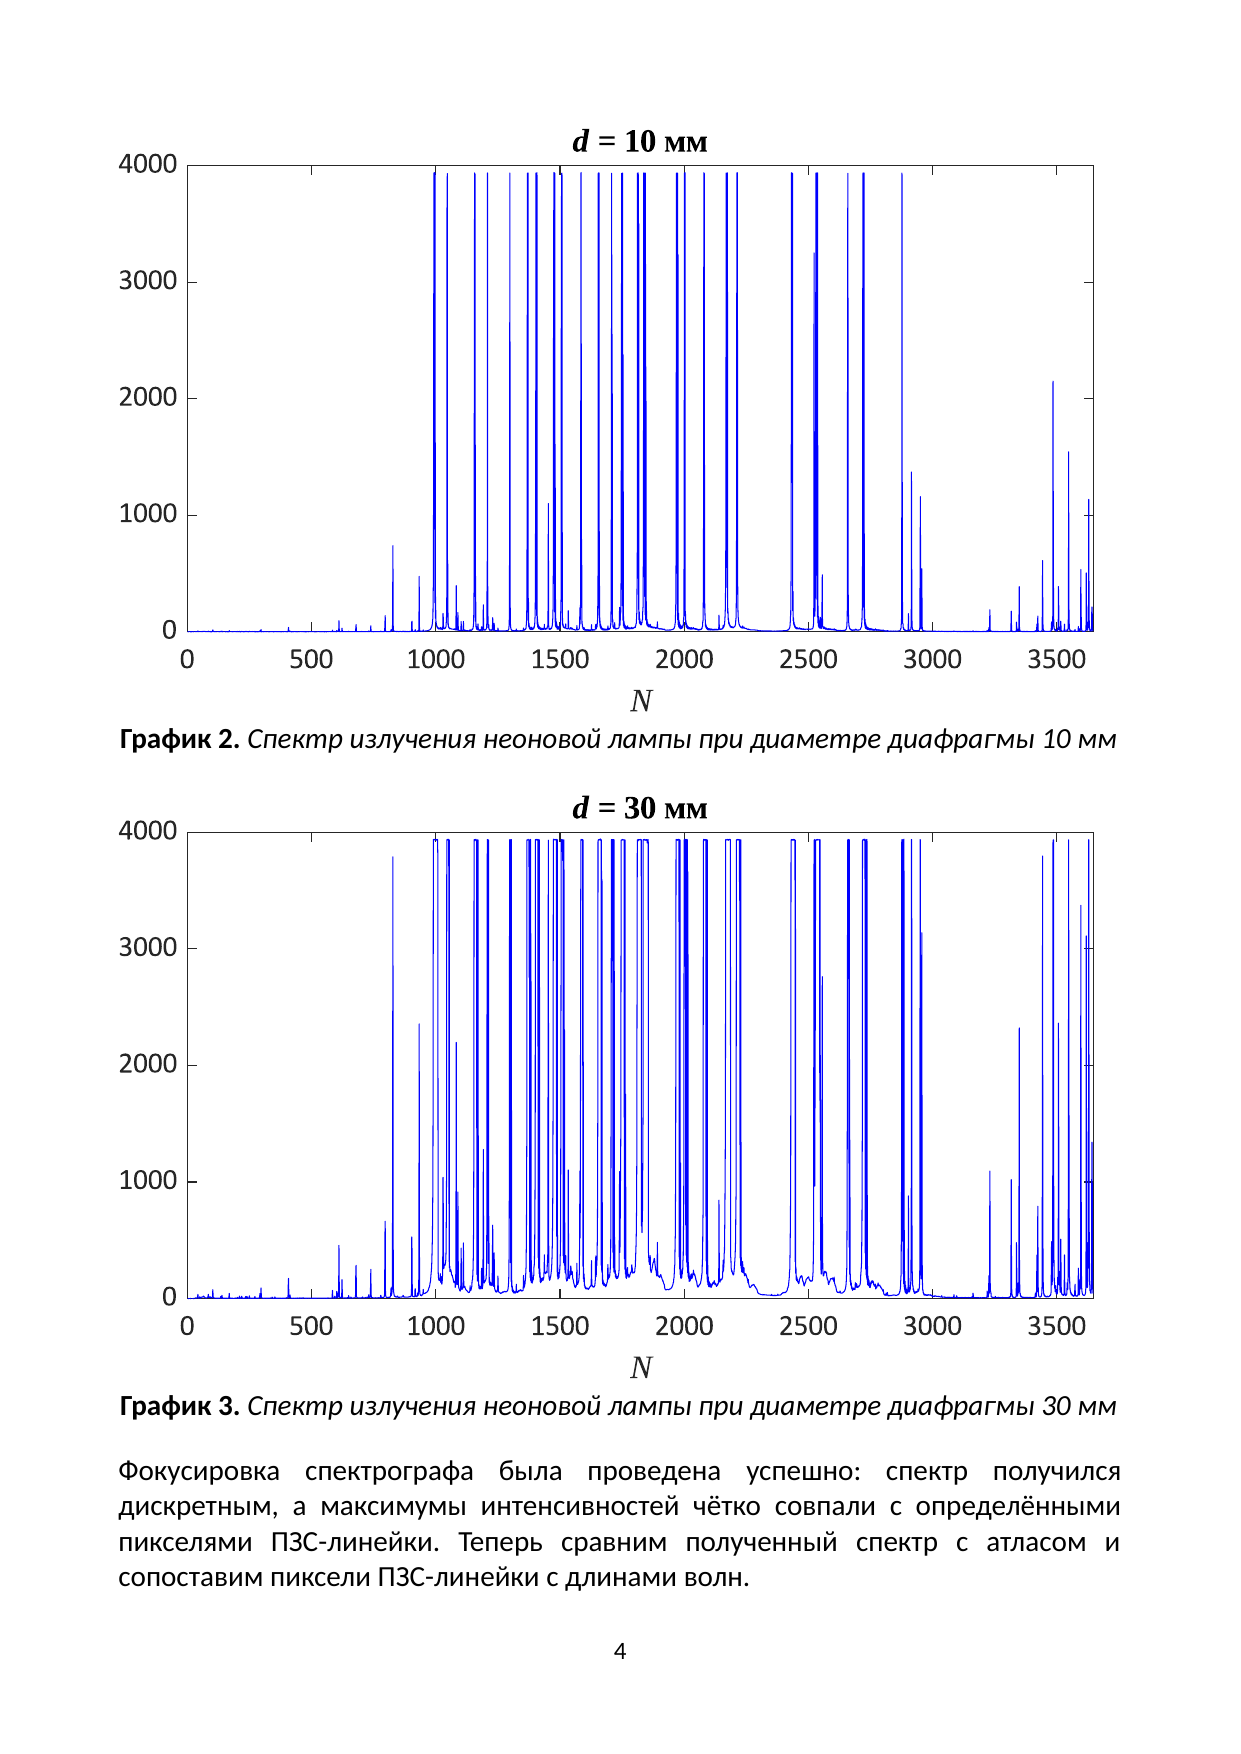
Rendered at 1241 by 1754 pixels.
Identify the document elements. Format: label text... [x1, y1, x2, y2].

text График 3. Спектр излучения неоновой лампы при диаметре диафрагмы 30 мм [118, 1386, 1122, 1422]
text График 2. Спектр излучения неоновой лампы при диаметре диафрагмы 10 мм [118, 720, 1122, 755]
text Фокусировка спектрографа была проведена успешно: спектр получился дискретным, а максимумы интенсивностей чётко совпали с определёнными пикселями ПЗС-линейки. Теперь сравним полученный спектр с атласом и сопоставим пиксели ПЗС-линейки с длинами волн. [118, 1452, 1122, 1594]
